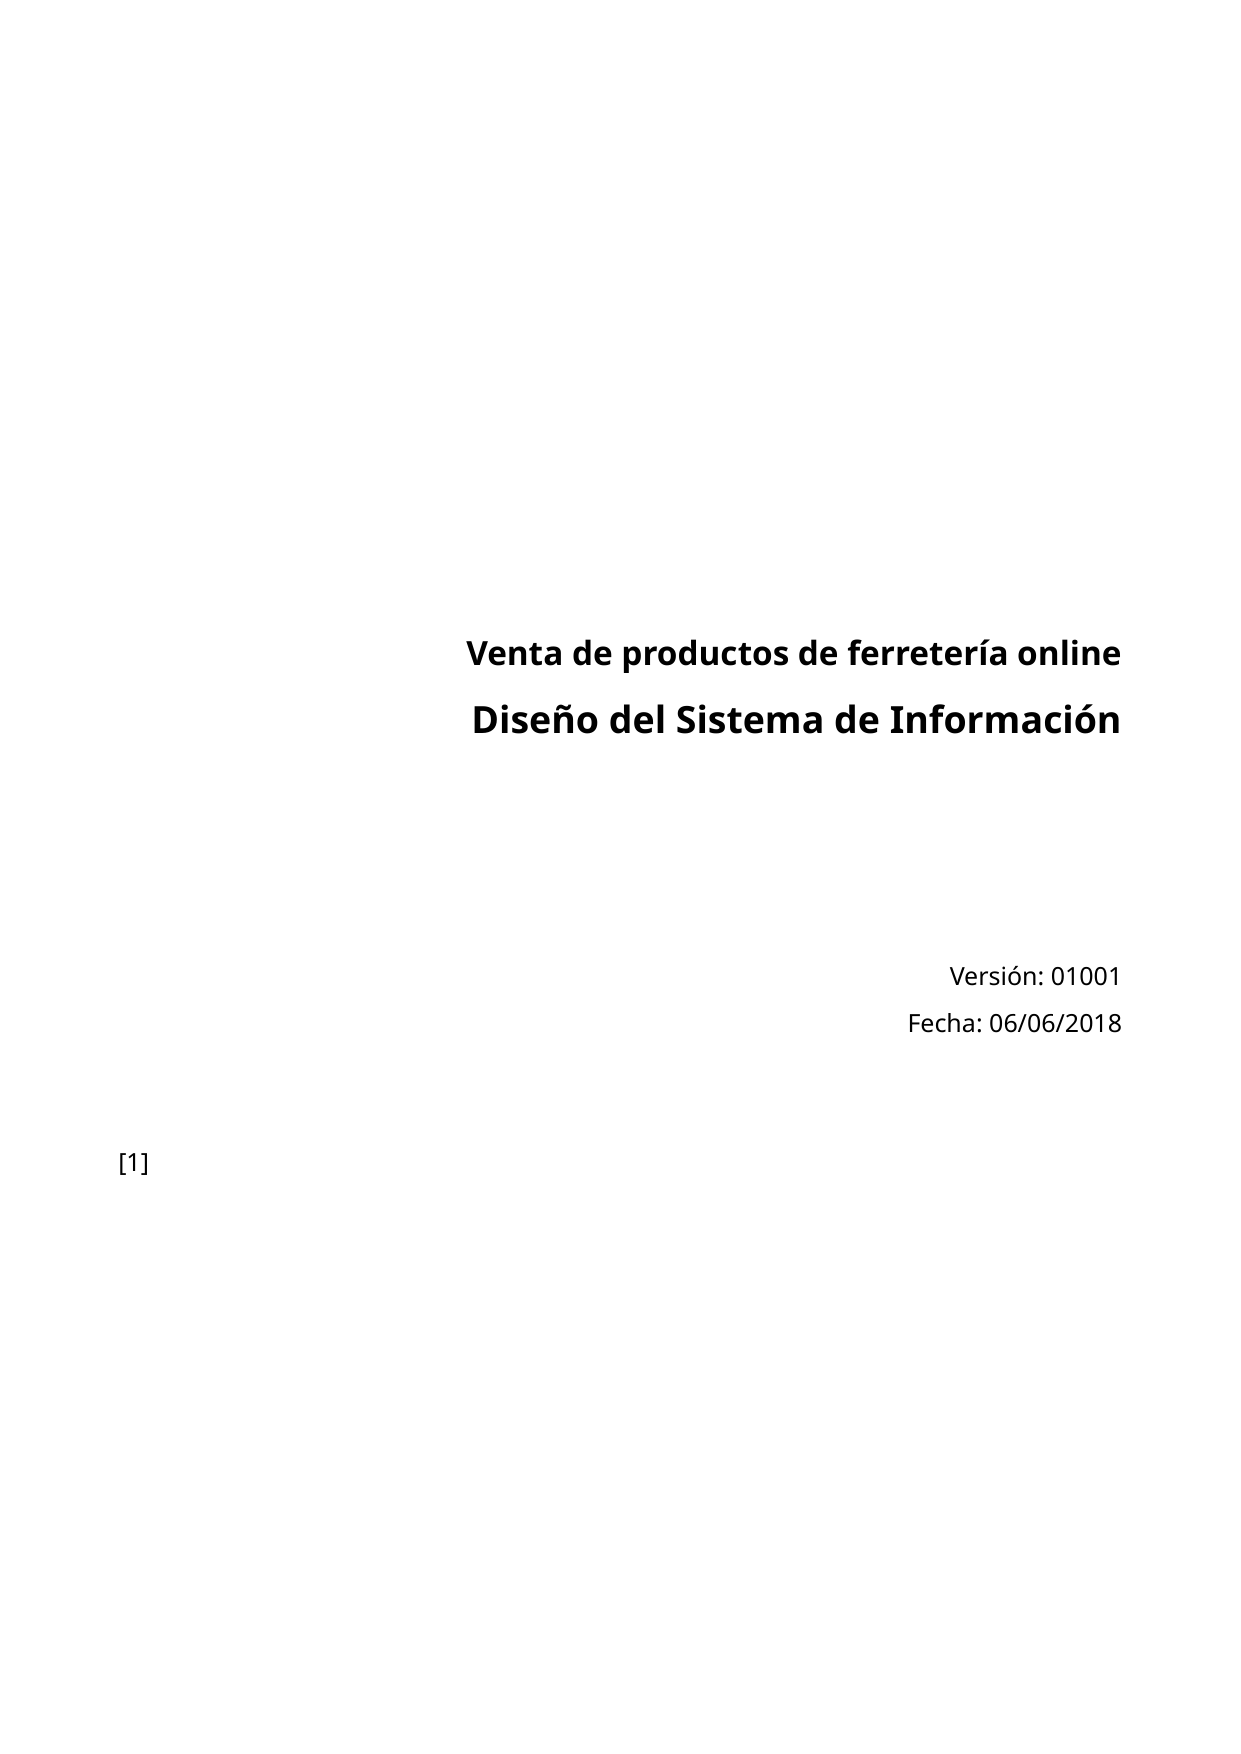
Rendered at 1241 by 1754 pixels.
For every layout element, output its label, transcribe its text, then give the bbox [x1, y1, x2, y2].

text Venta de productos de ferretería online [118, 630, 1122, 675]
text Versión: 0001 [118, 959, 1122, 993]
text [1] [118, 1145, 1122, 1179]
text Fecha: 06/06/2018 [118, 1005, 1122, 1039]
title Diseño del Sistema de Información [118, 693, 1122, 744]
